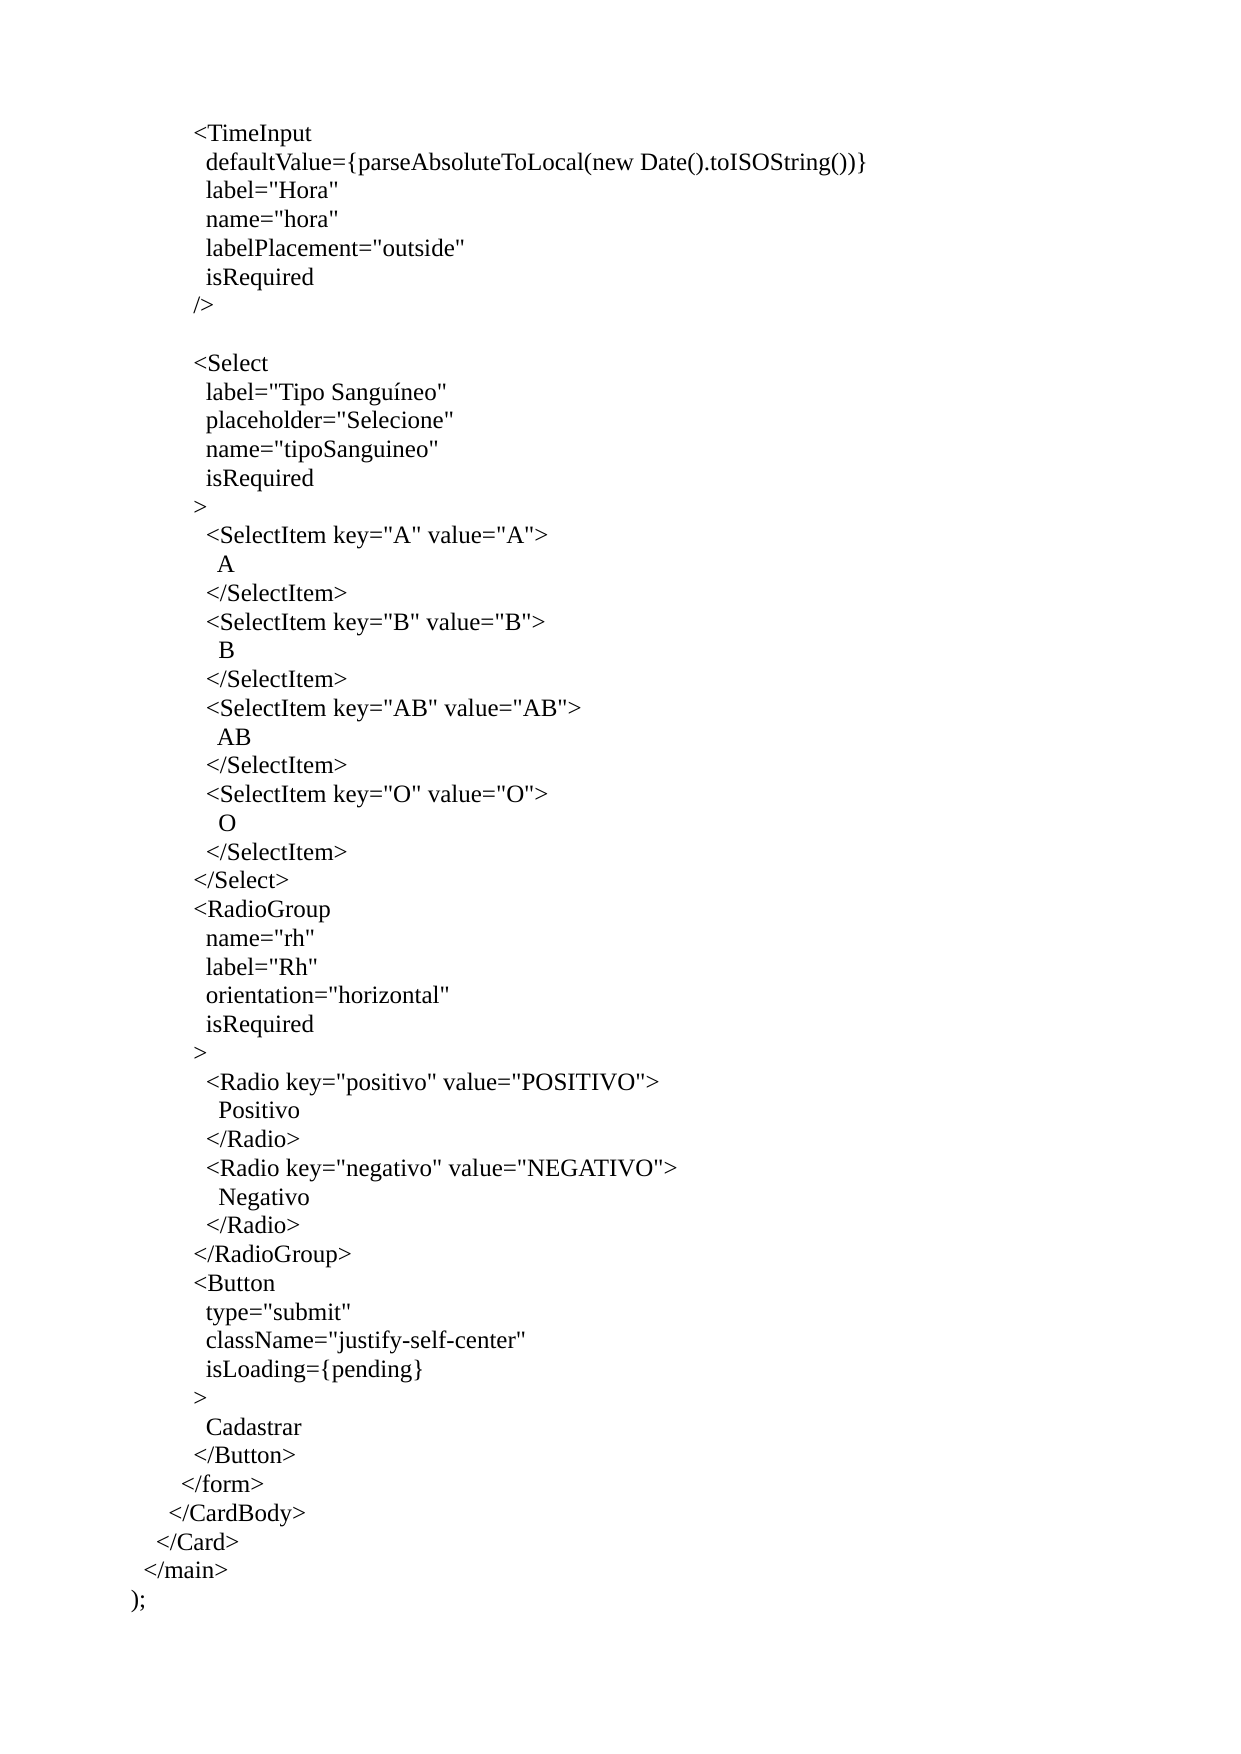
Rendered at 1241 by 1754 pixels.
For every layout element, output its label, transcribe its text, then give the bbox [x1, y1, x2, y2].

text <RadioGroup [118, 894, 1122, 923]
text </Select> [118, 866, 1122, 894]
text </Radio> [118, 1124, 1122, 1153]
text <Radio key="positivo" value="POSITIVO"> [118, 1067, 1122, 1096]
text /> [118, 291, 1122, 319]
text <Radio key="negativo" value="NEGATIVO"> [118, 1153, 1122, 1182]
text O [118, 808, 1122, 837]
text isRequired [118, 463, 1122, 492]
text label="Hora" [118, 176, 1122, 204]
text name="rh" [118, 923, 1122, 952]
text className="justify-self-center" [118, 1326, 1122, 1354]
text <TimeInput [118, 118, 1122, 147]
text placeholder="Selecione" [118, 406, 1122, 434]
text <Button [118, 1268, 1122, 1297]
text </main> [118, 1556, 1122, 1584]
text </form> [118, 1469, 1122, 1498]
text ); [118, 1584, 1122, 1613]
text </CardBody> [118, 1498, 1122, 1527]
text B [118, 636, 1122, 664]
text A [118, 549, 1122, 578]
text label="Tipo Sanguíneo" [118, 377, 1122, 406]
text Negativo [118, 1182, 1122, 1211]
text orientation="horizontal" [118, 981, 1122, 1009]
text > [118, 1383, 1122, 1412]
text </RadioGroup> [118, 1239, 1122, 1268]
text name="tipoSanguineo" [118, 434, 1122, 463]
text <SelectItem key="AB" value="AB"> [118, 693, 1122, 722]
text </Button> [118, 1441, 1122, 1469]
text label="Rh" [118, 952, 1122, 981]
text <SelectItem key="B" value="B"> [118, 607, 1122, 636]
text AB [118, 722, 1122, 751]
text isLoading={pending} [118, 1354, 1122, 1383]
text isRequired [118, 262, 1122, 291]
text isRequired [118, 1009, 1122, 1038]
text <SelectItem key="A" value="A"> [118, 521, 1122, 549]
text <Select [118, 348, 1122, 377]
text type="submit" [118, 1297, 1122, 1326]
text > [118, 492, 1122, 521]
text > [118, 1038, 1122, 1067]
text <SelectItem key="O" value="O"> [118, 779, 1122, 808]
text labelPlacement="outside" [118, 233, 1122, 262]
text </SelectItem> [118, 751, 1122, 779]
text Cadastrar [118, 1412, 1122, 1441]
text </Card> [118, 1527, 1122, 1556]
text Positivo [118, 1096, 1122, 1124]
text name="hora" [118, 204, 1122, 233]
text defaultValue={parseAbsoluteToLocal(new Date().toISOString())} [118, 147, 1122, 176]
text </SelectItem> [118, 578, 1122, 607]
text </SelectItem> [118, 837, 1122, 866]
text </Radio> [118, 1211, 1122, 1239]
text </SelectItem> [118, 664, 1122, 693]
